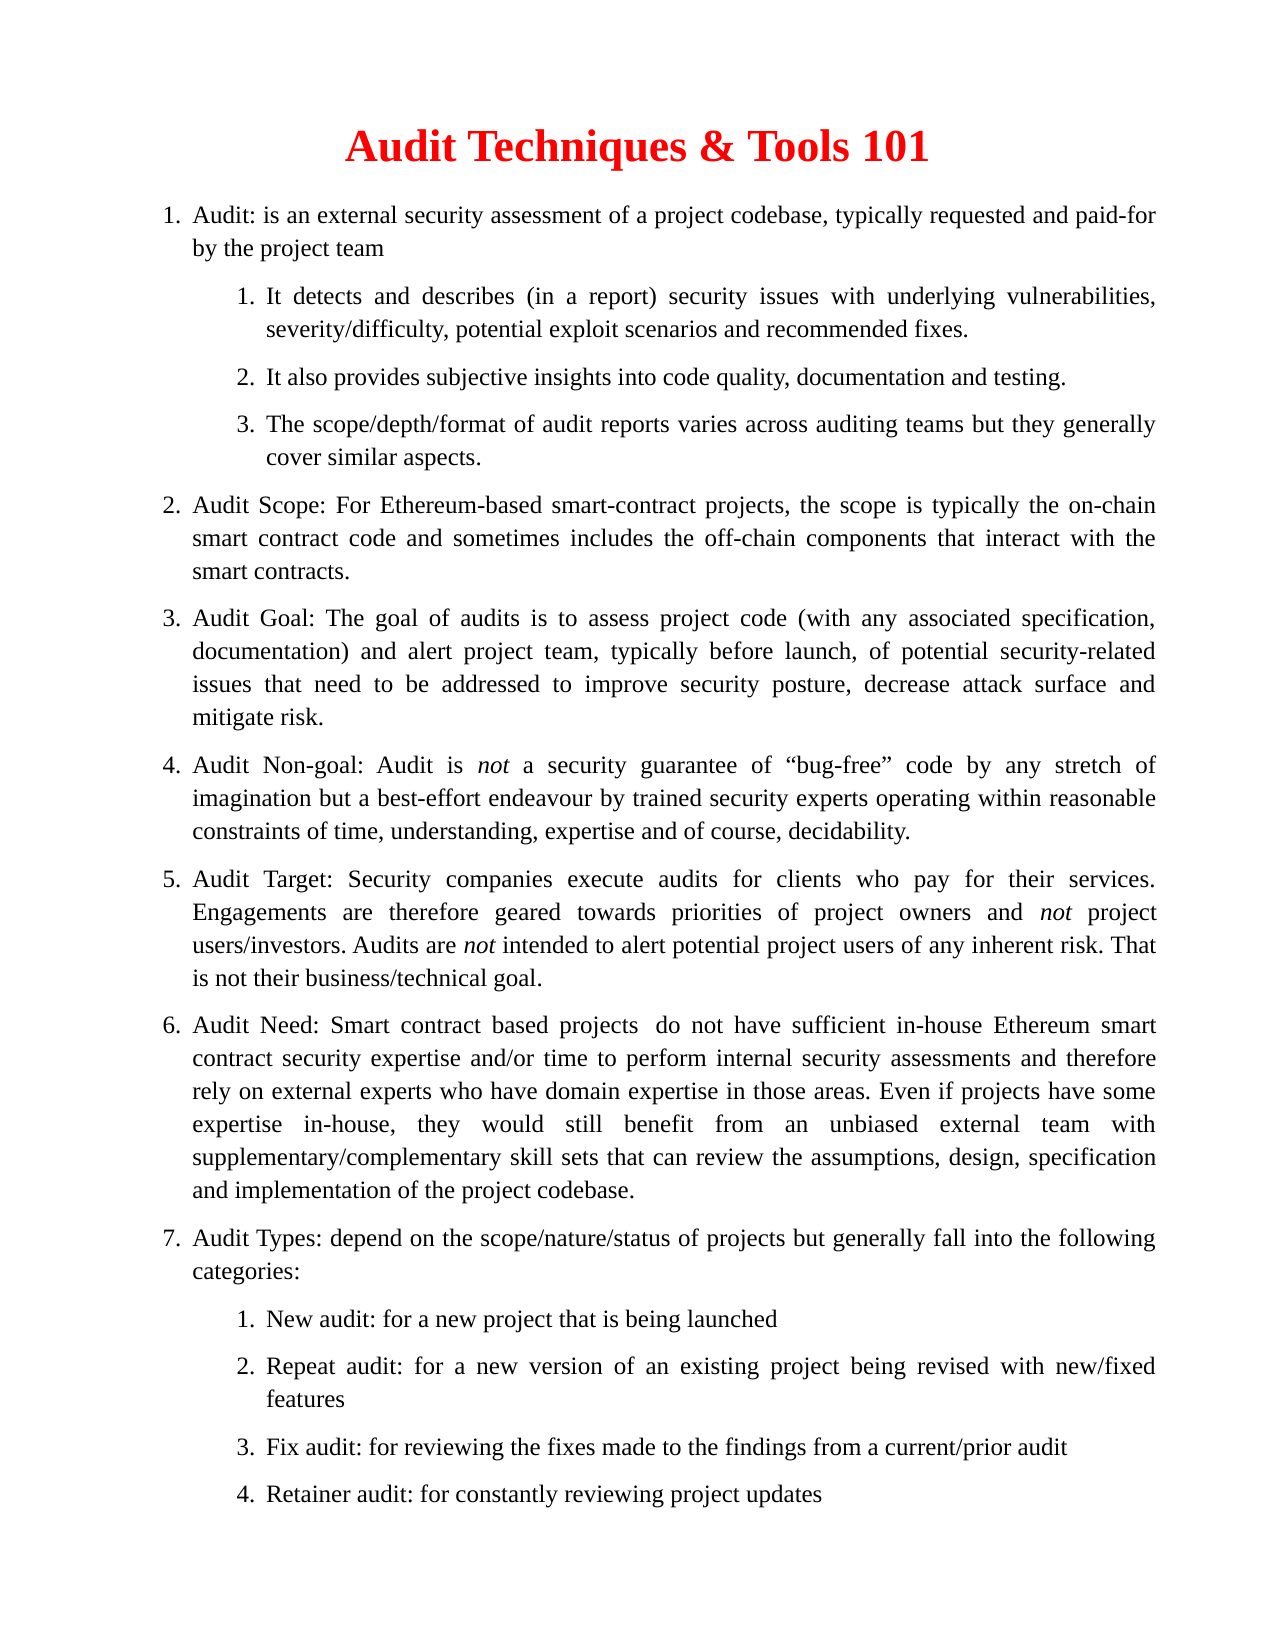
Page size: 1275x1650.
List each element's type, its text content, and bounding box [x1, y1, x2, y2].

list The scope/depth/format of audit reports varies across auditing teams but they generally cover similar aspects. [236, 409, 1157, 471]
list It detects and describes (in a report) security issues with underlying vulnerabilities, severity/difficulty, potential exploit scenarios and recommended fixes. [236, 281, 1157, 343]
list Retainer audit: for constantly reviewing project updates [236, 1479, 1157, 1508]
list Audit Target: Security companies execute audits for clients who pay for their services. Engagements are therefore geared towards priorities of project owners and not project users/investors. Audits are not intended to alert potential project users of any inherent risk. That is not their business/technical goal. [162, 864, 1157, 992]
list Audit Non-goal: Audit is not a security guarantee of “bug-free” code by any stretch of imagination but a best-effort endeavour by trained security experts operating within reasonable constraints of time, understanding, expertise and of course, decidability. [162, 750, 1157, 845]
list It also provides subjective insights into code quality, documentation and testing. [236, 362, 1157, 390]
list Fix audit: for reviewing the fixes made to the findings from a current/prior audit [236, 1432, 1157, 1461]
list Repeat audit: for a new version of an existing project being revised with new/fixed features [236, 1351, 1157, 1413]
list Audit Goal: The goal of audits is to assess project code (with any associated specification, documentation) and alert project team, typically before launch, of potential security-related issues that need to be addressed to improve security posture, decrease attack surface and mitigate risk. [162, 603, 1157, 731]
list Audit Scope: For Ethereum-based smart-contract projects, the scope is typically the on-chain smart contract code and sometimes includes the off-chain components that interact with the smart contracts. [162, 490, 1157, 584]
list Audit: is an external security assessment of a project codebase, typically requested and paid-for by the project team [162, 200, 1157, 262]
list New audit: for a new project that is being launched [236, 1304, 1157, 1332]
list Audit Need: Smart contract based projects do not have sufficient in-house Ethereum smart contract security expertise and/or time to perform internal security assessments and therefore rely on external experts who have domain expertise in those areas. Even if projects have some expertise in-house, they would still benefit from an unbiased external team with supplementary/complementary skill sets that can review the assumptions, design, specification and implementation of the project codebase. [162, 1010, 1157, 1204]
list Audit Types: depend on the scope/nature/status of projects but generally fall into the following categories: [162, 1223, 1157, 1285]
